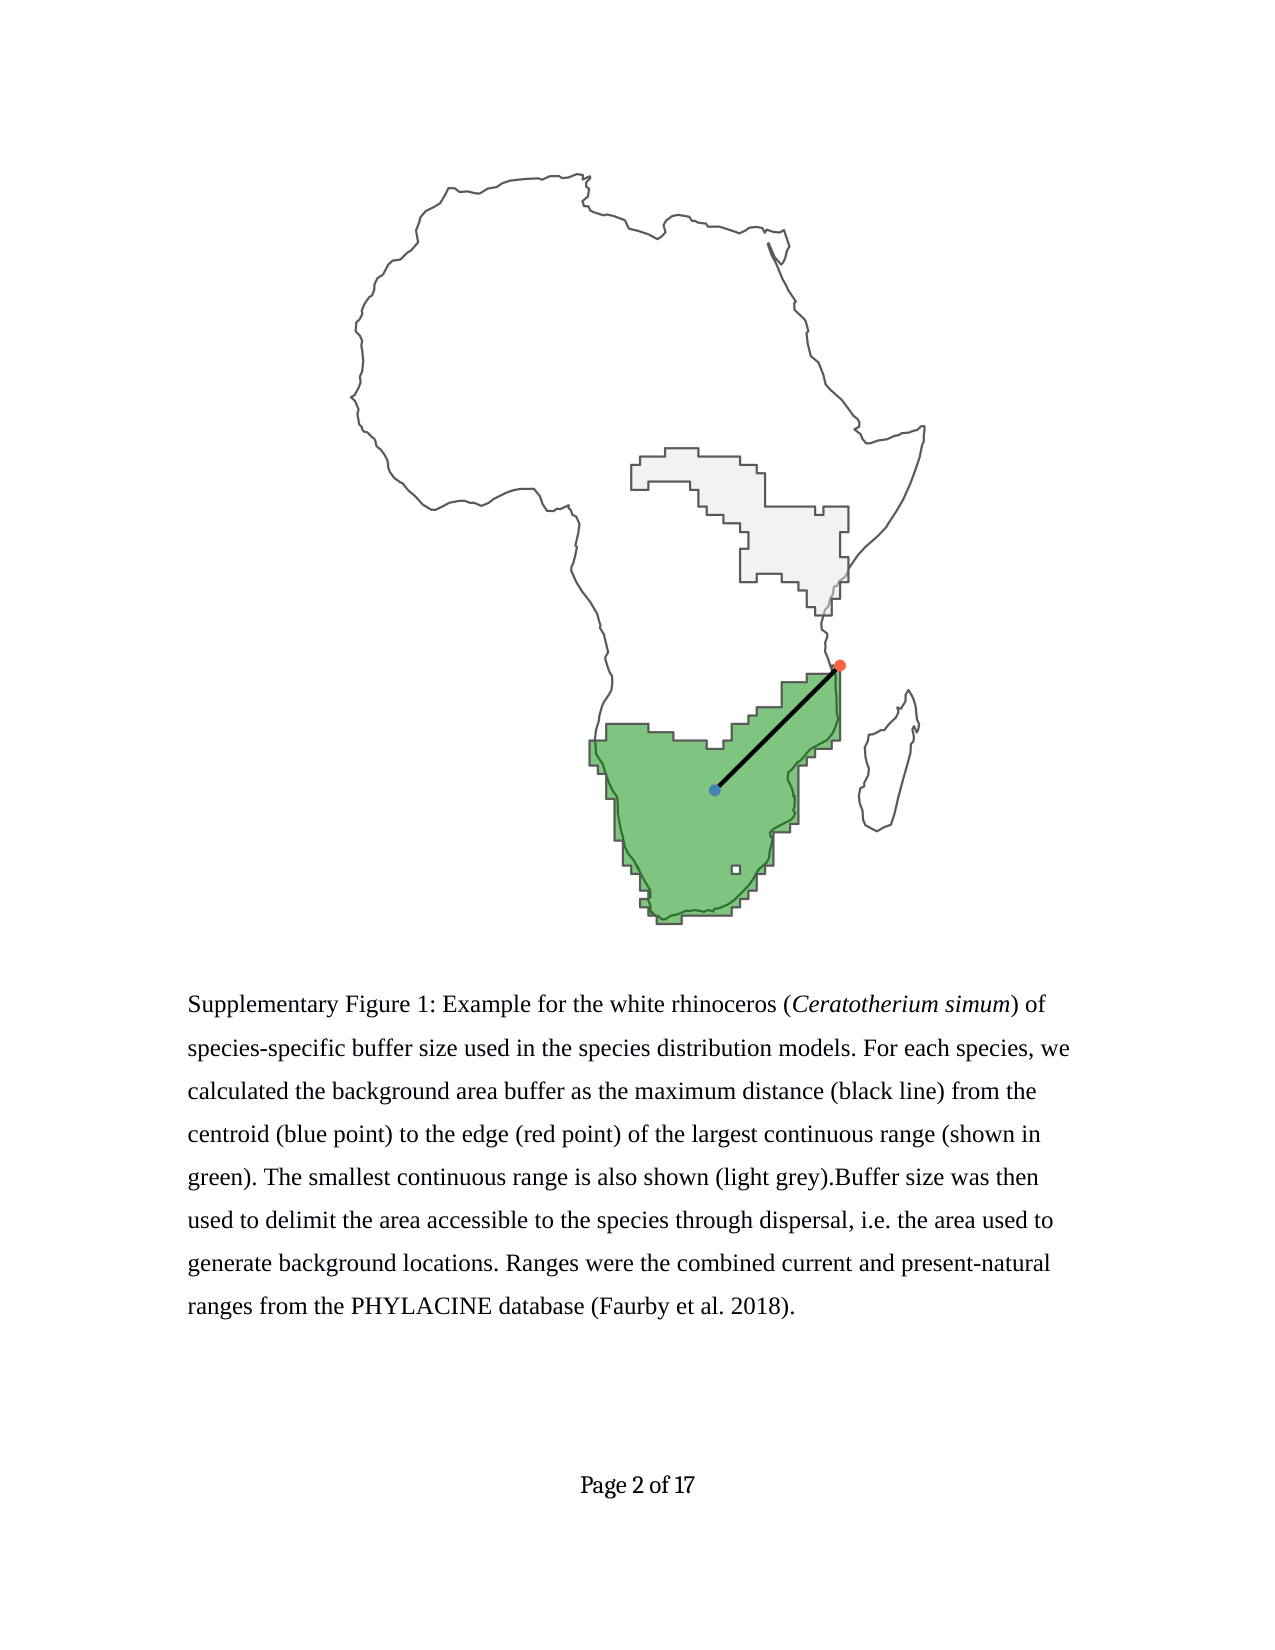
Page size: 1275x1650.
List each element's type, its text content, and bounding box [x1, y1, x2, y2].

picture [187, 150, 1088, 976]
text Supplementary Figure 1: Example for the white rhinoceros (Ceratotherium simum) of species-specific buffer size used in the species distribution models. For each species, we calculated the background area buffer as the maximum distance (black line) from the centroid (blue point) to the edge (red point) of the largest continuous range (shown in green). The smallest continuous range is also shown (light grey).Buffer size was then used to delimit the area accessible to the species through dispersal, i.e. the area used to generate background locations. Ranges were the combined current and present-natural ranges from the PHYLACINE database (Faurby et al. 2018). [187, 976, 1087, 1320]
